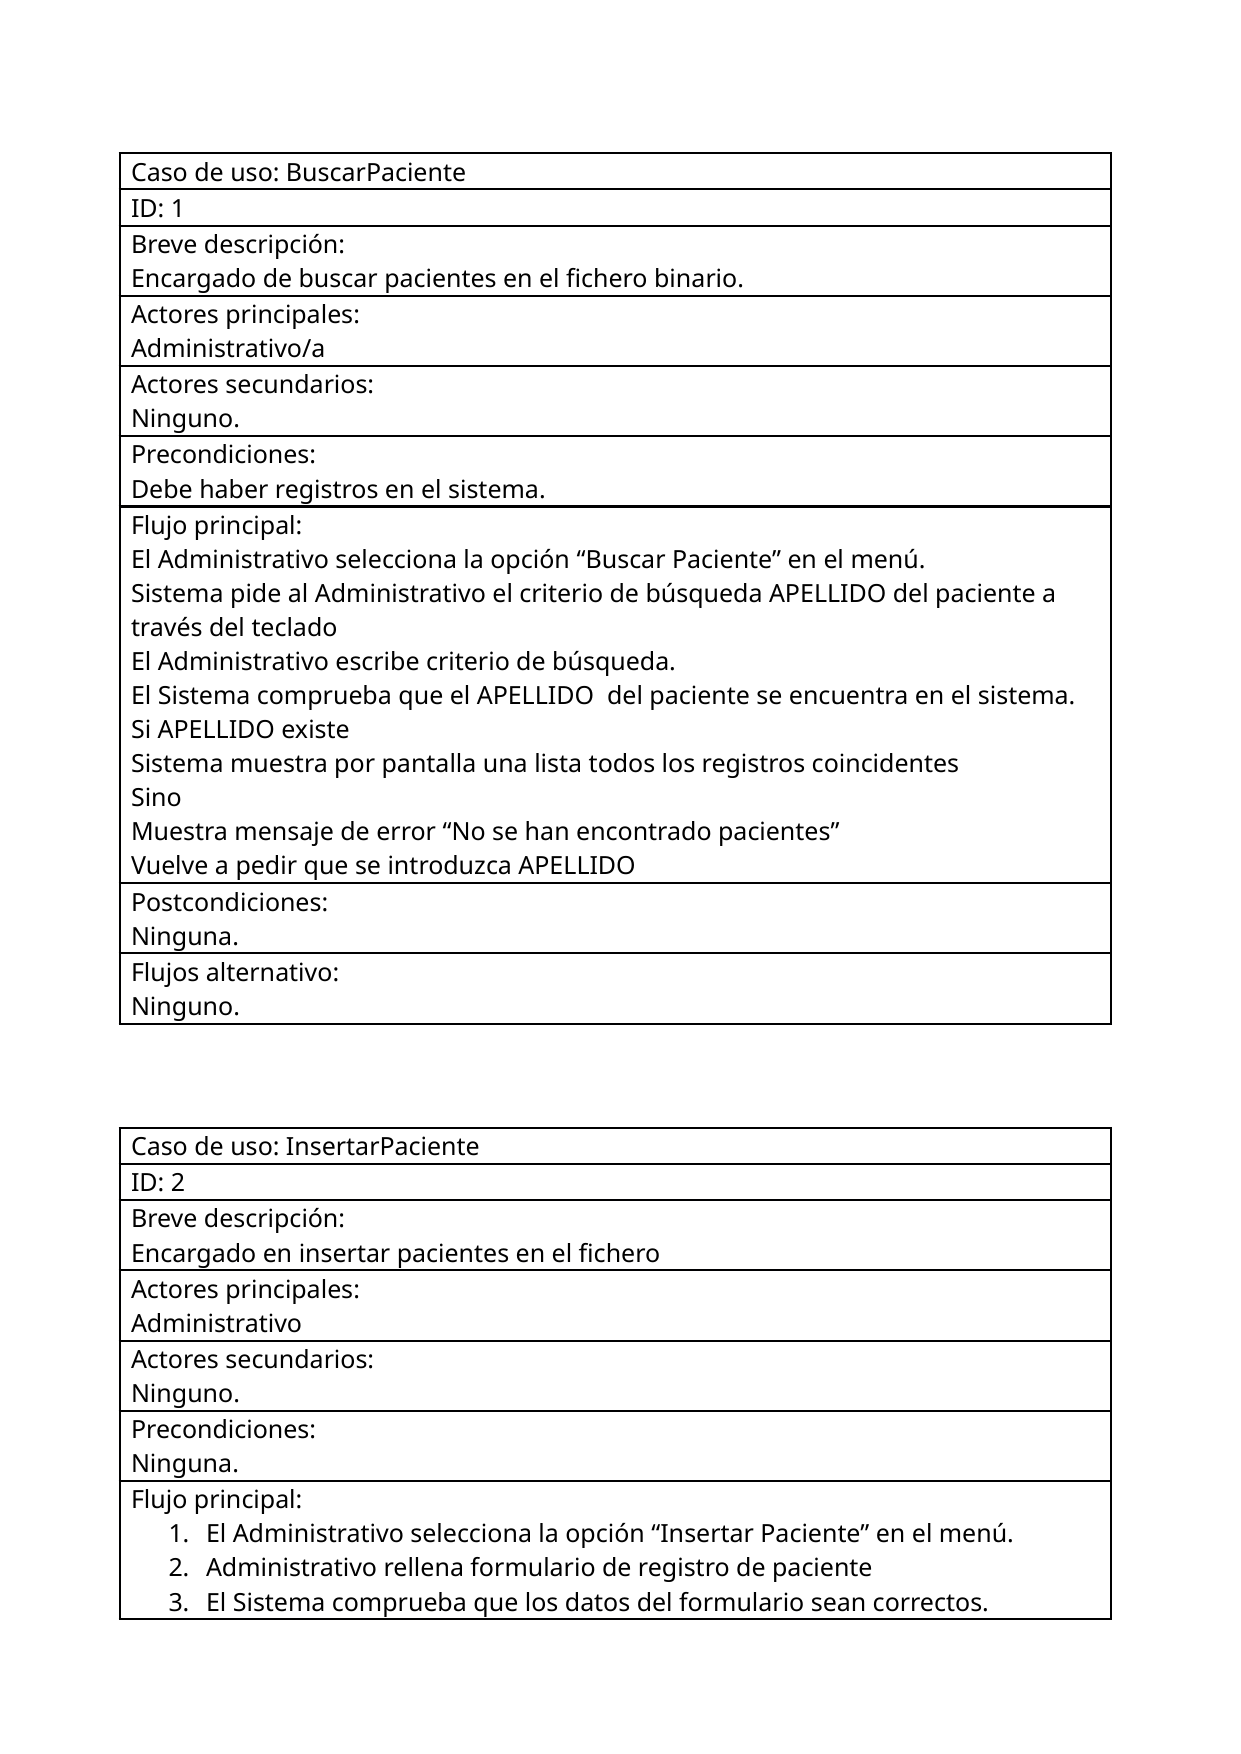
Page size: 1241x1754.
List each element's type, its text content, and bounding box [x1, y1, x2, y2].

table_cell Actores secundarios: Ninguno. [121, 367, 1110, 435]
table_cell Breve descripción: Encargado en insertar pacientes en el fichero [121, 1201, 1110, 1269]
table_cell Postcondiciones: Ninguna. [121, 884, 1110, 952]
table_cell Precondiciones: Ninguna. [121, 1412, 1110, 1480]
table_cell Flujo principal: El Administrativo selecciona la opción “Buscar Paciente” en el menú. Sistema pide al Administrativo el criterio de búsqueda APELLIDO del paciente a través del teclado El Administrativo escribe criterio de búsqueda. El Sistema comprueba que el APELLIDO del paciente se encuentra en el sistema. Si APELLIDO existe Sistema muestra por pantalla una lista todos los registros coincidentes Sino Muestra mensaje de error “No se han encontrado pacientes” Vuelve a pedir que se introduzca APELLIDO [121, 508, 1110, 882]
table_header Caso de uso: InsertarPaciente [121, 1129, 1110, 1163]
table_cell Flujo principal: El Administrativo selecciona la opción “Insertar Paciente” en el menú. Administrativo rellena formulario de registro de paciente El Sistema comprueba que los datos del formulario sean correctos. Sistema guarda la información se en un fichero gestor de datos. Sistema muestra un mensaje indicando “El paciente se ha insertado en el fichero correctamente”. [121, 1482, 1110, 1618]
table_cell Actores secundarios: Ninguno. [121, 1342, 1110, 1410]
table_header Caso de uso: BuscarPaciente [121, 154, 1110, 188]
table_cell ID: 1 [121, 190, 1110, 224]
table_cell Precondiciones: Debe haber registros en el sistema. [121, 437, 1110, 505]
table_cell Actores principales: Administrativo/a [121, 297, 1110, 365]
table_cell Actores principales: Administrativo [121, 1271, 1110, 1339]
table_cell Flujos alternativo: Ninguno. [121, 954, 1110, 1022]
table_cell ID: 2 [121, 1165, 1110, 1199]
table_cell Breve descripción: Encargado de buscar pacientes en el fichero binario. [121, 227, 1110, 295]
